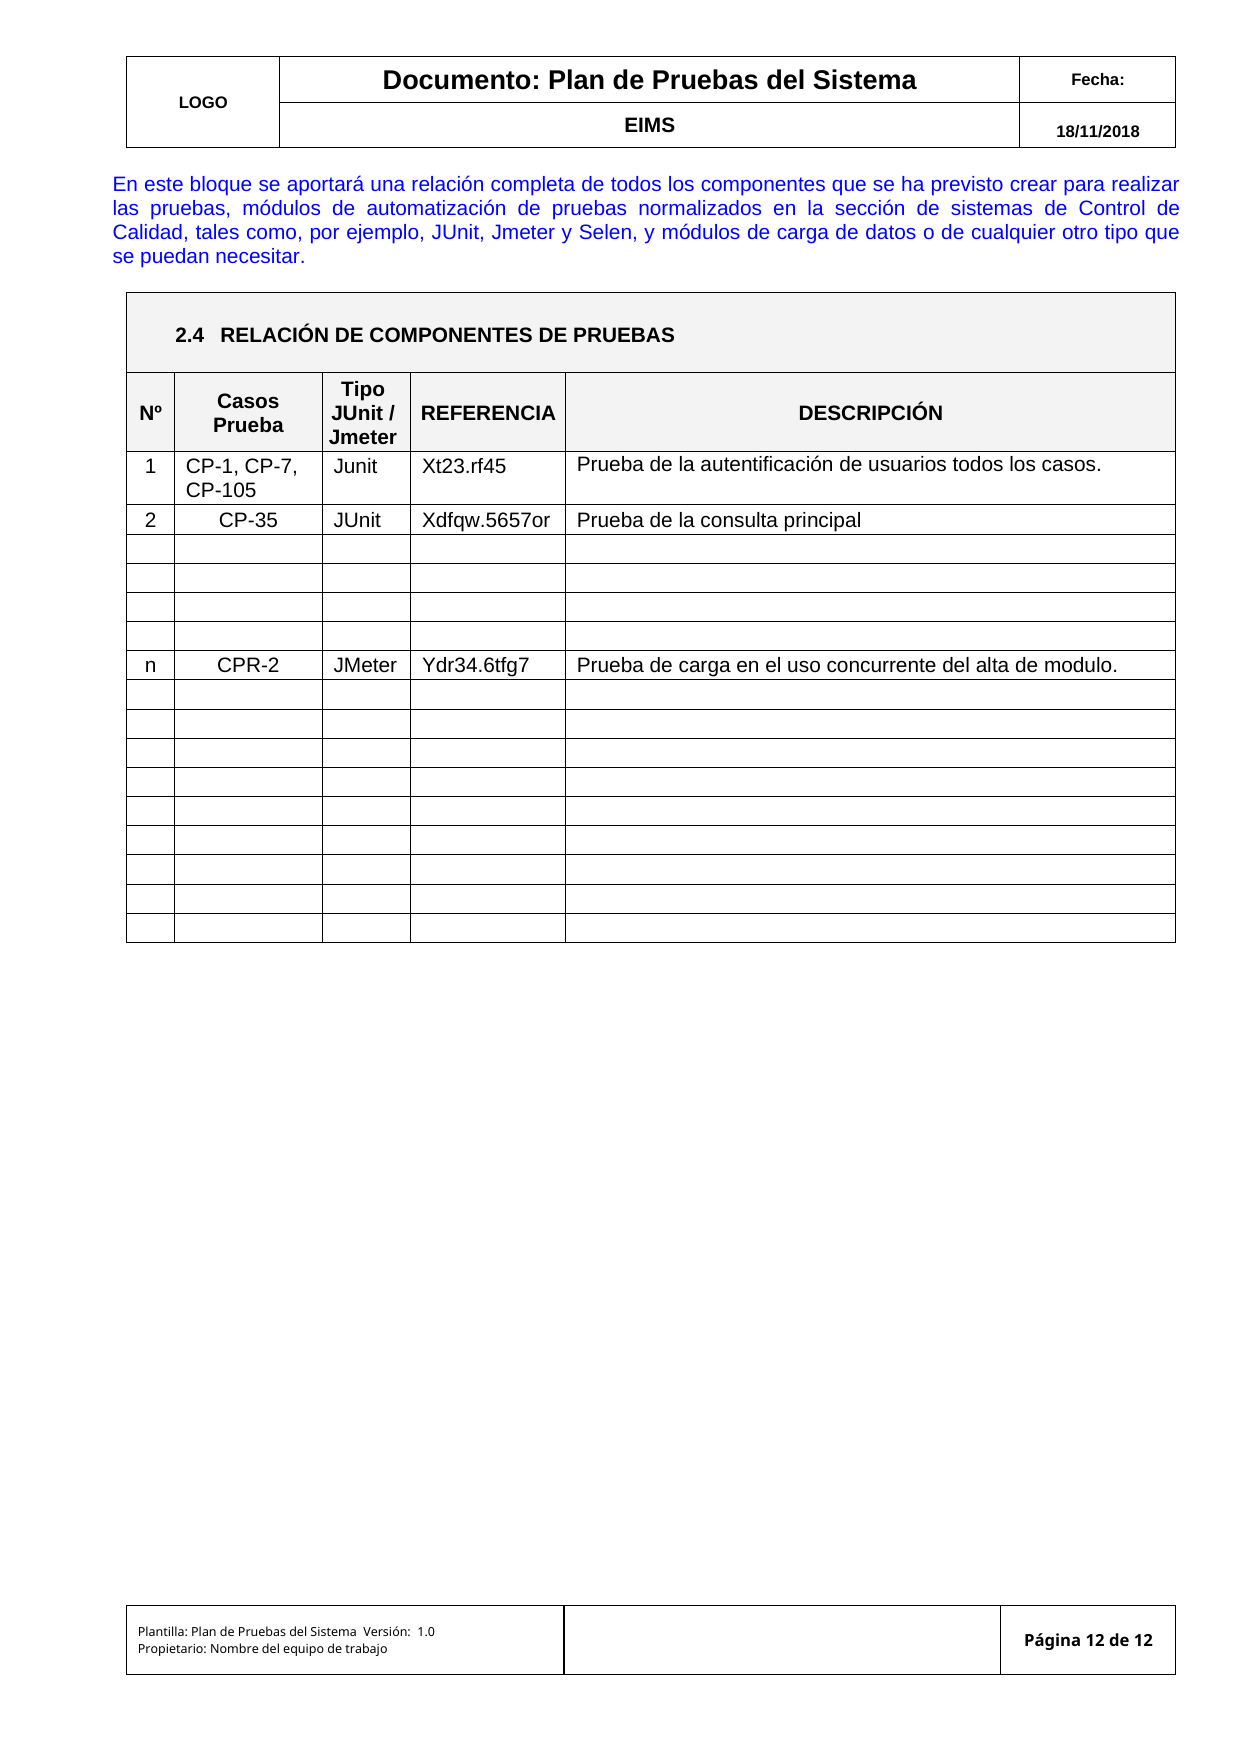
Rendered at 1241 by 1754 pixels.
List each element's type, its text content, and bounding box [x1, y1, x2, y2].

table_cell Prueba de carga en el uso concurrente del alta de modulo. [566, 651, 1175, 679]
table_cell [411, 739, 565, 767]
table_cell [175, 826, 322, 854]
table_cell CP-1, CP-7, CP-105 [175, 452, 322, 504]
table_cell [323, 680, 410, 708]
table_cell 2 [127, 505, 174, 533]
text En este bloque se aportará una relación completa de todos los componentes que se ha previsto crear para realizar las pruebas, módulos de automatización de pruebas normalizados en la sección de sistemas de Control de Calidad, tales como, por ejemplo, JUnit, Jmeter y Selen, y módulos de carga de datos o de cualquier otro tipo que se puedan necesitar. [112, 172, 1181, 268]
table_cell [411, 797, 565, 825]
table_cell [127, 564, 174, 592]
table_cell [175, 885, 322, 913]
table_cell Xdfqw.5657or [411, 505, 565, 533]
table_cell [175, 564, 322, 592]
table_cell [411, 768, 565, 796]
table_cell [566, 826, 1175, 854]
table_cell [127, 826, 174, 854]
table_cell JUnit [323, 505, 410, 533]
table_cell [411, 855, 565, 883]
table_cell [566, 622, 1175, 650]
table_cell [323, 826, 410, 854]
table_cell n [127, 651, 174, 679]
table_cell [323, 885, 410, 913]
table_cell [566, 710, 1175, 738]
table_cell Casos Prueba [175, 373, 322, 451]
table_cell [566, 535, 1175, 563]
table_cell [323, 739, 410, 767]
table_cell CPR-2 [175, 651, 322, 679]
table_cell [175, 680, 322, 708]
table_cell [323, 710, 410, 738]
table_cell [127, 593, 174, 621]
table_cell [411, 535, 565, 563]
table_cell [127, 622, 174, 650]
table_cell [323, 622, 410, 650]
table_cell Prueba de la autentificación de usuarios todos los casos. [566, 452, 1175, 504]
table_cell Tipo JUnit / Jmeter [323, 373, 410, 451]
table_cell [411, 564, 565, 592]
table_cell DESCRIPCIÓN [566, 373, 1175, 451]
table_cell [566, 797, 1175, 825]
table_cell [127, 768, 174, 796]
table_cell 1 [127, 452, 174, 504]
table_cell JMeter [323, 651, 410, 679]
table_cell [411, 885, 565, 913]
table_cell [323, 768, 410, 796]
table_cell [323, 593, 410, 621]
table_cell [127, 885, 174, 913]
table_cell Xt23.rf45 [411, 452, 565, 504]
table_cell [411, 680, 565, 708]
table_cell Junit [323, 452, 410, 504]
table_cell [411, 593, 565, 621]
table_cell [323, 564, 410, 592]
table_cell [566, 914, 1175, 942]
table_cell REFERENCIA [411, 373, 565, 451]
table_cell [566, 593, 1175, 621]
table_cell [127, 680, 174, 708]
table_cell [127, 710, 174, 738]
table_cell [175, 914, 322, 942]
table_cell [411, 914, 565, 942]
table_cell [323, 797, 410, 825]
table_cell Prueba de la consulta principal [566, 505, 1175, 533]
table_cell [411, 622, 565, 650]
table_cell [175, 535, 322, 563]
table_cell [175, 768, 322, 796]
table_cell Nº [127, 373, 174, 451]
table_cell [175, 622, 322, 650]
table_cell [566, 768, 1175, 796]
table_cell [175, 855, 322, 883]
table_cell [566, 564, 1175, 592]
table_cell [411, 710, 565, 738]
table_cell [175, 593, 322, 621]
table_cell [566, 739, 1175, 767]
table_cell [323, 535, 410, 563]
table_cell [127, 797, 174, 825]
table_cell [175, 739, 322, 767]
table_cell CP-35 [175, 505, 322, 533]
table_cell [323, 914, 410, 942]
table_cell [566, 855, 1175, 883]
table_cell [411, 826, 565, 854]
table_cell Ydr34.6tfg7 [411, 651, 565, 679]
table_cell [566, 885, 1175, 913]
table_cell [175, 710, 322, 738]
table_cell [127, 914, 174, 942]
table_cell [566, 680, 1175, 708]
table_header RELACIÓN DE COMPONENTES DE PRUEBAS [127, 293, 1175, 372]
table_cell [175, 797, 322, 825]
table_cell [127, 855, 174, 883]
table_cell [323, 855, 410, 883]
table_cell [127, 739, 174, 767]
table_cell [127, 535, 174, 563]
